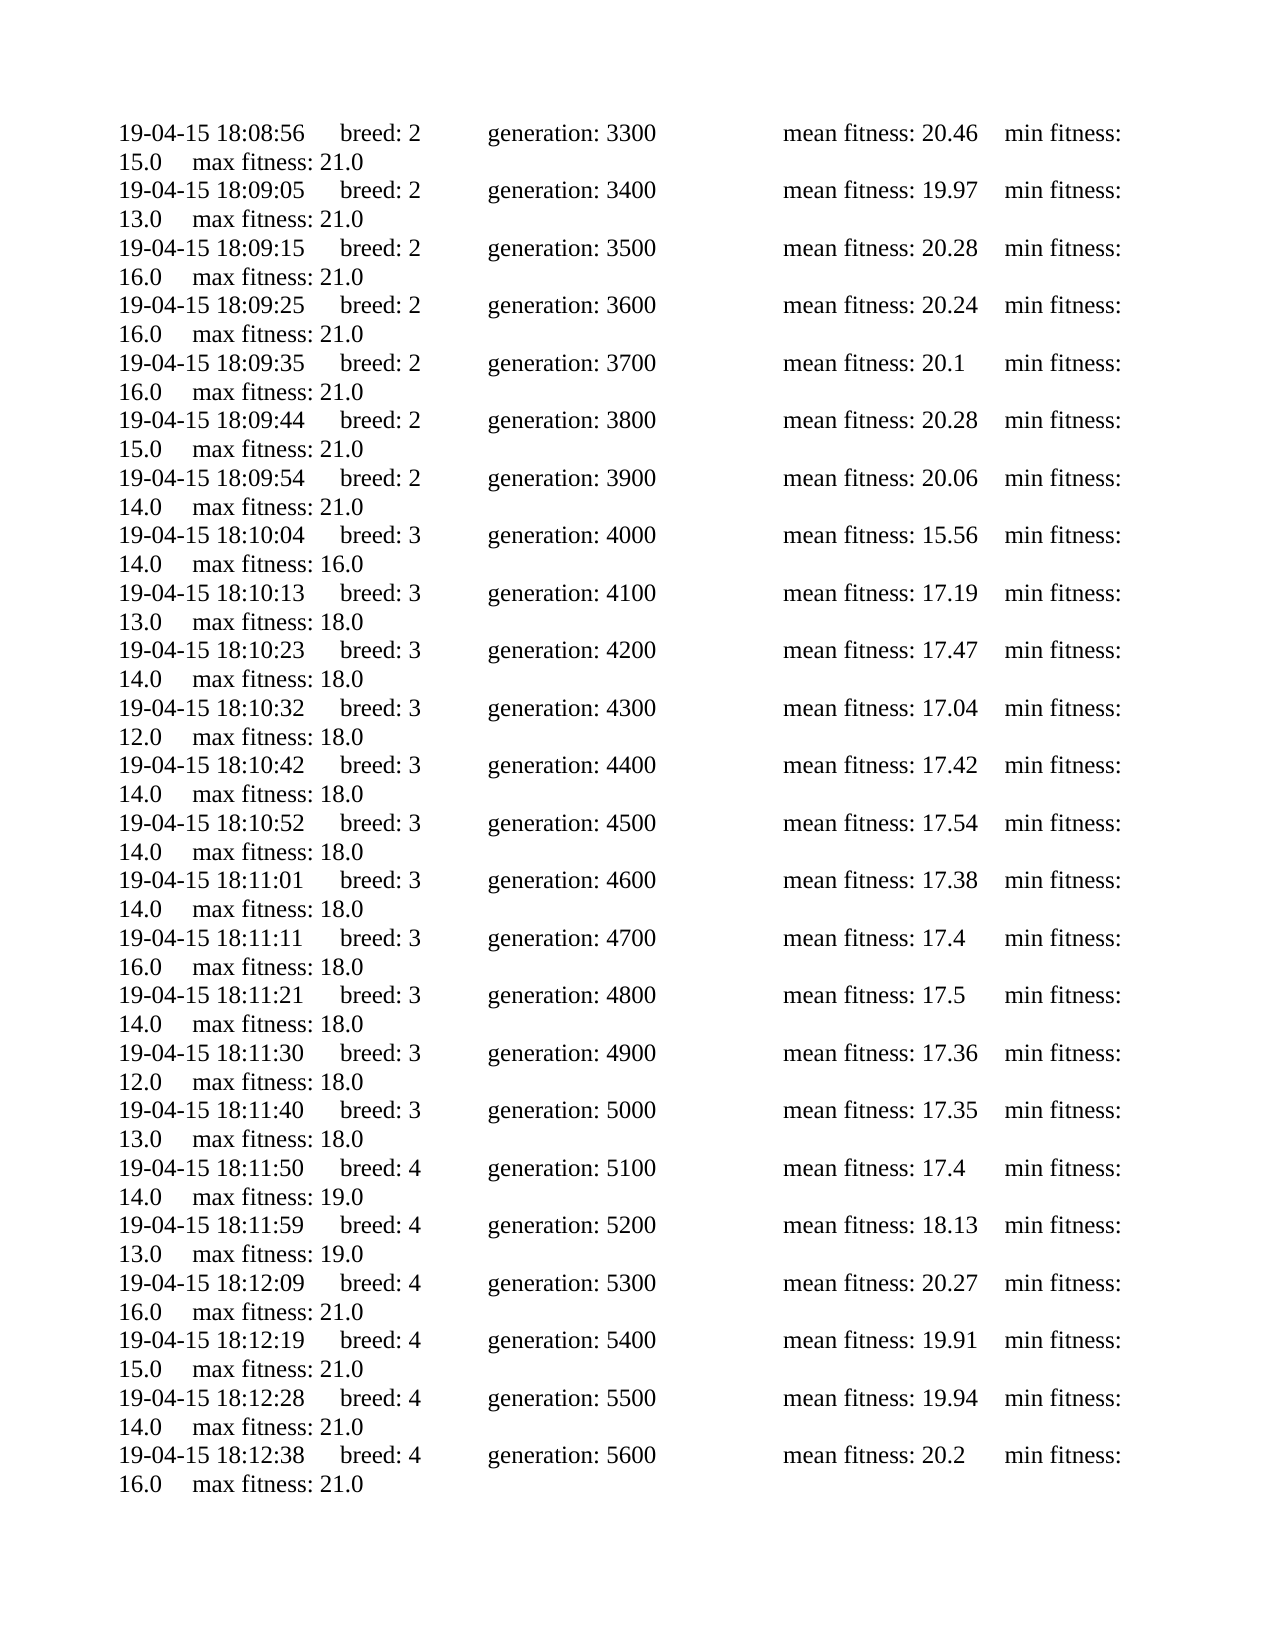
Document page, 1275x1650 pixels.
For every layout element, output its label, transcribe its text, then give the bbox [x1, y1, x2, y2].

text 19-04-15 18:10:23 breed: 3 generation: 4200 mean fitness: 17.47 min fitness: 14.0 max fitness: 18.0 [118, 636, 1157, 693]
text 19-04-15 18:11:01 breed: 3 generation: 4600 mean fitness: 17.38 min fitness: 14.0 max fitness: 18.0 [118, 866, 1157, 923]
text 19-04-15 18:09:35 breed: 2 generation: 3700 mean fitness: 20.1 min fitness: 16.0 max fitness: 21.0 [118, 348, 1157, 406]
text 19-04-15 18:11:30 breed: 3 generation: 4900 mean fitness: 17.36 min fitness: 12.0 max fitness: 18.0 [118, 1038, 1157, 1096]
text 19-04-15 18:10:04 breed: 3 generation: 4000 mean fitness: 15.56 min fitness: 14.0 max fitness: 16.0 [118, 521, 1157, 578]
text 19-04-15 18:09:25 breed: 2 generation: 3600 mean fitness: 20.24 min fitness: 16.0 max fitness: 21.0 [118, 291, 1157, 348]
text 19-04-15 18:11:21 breed: 3 generation: 4800 mean fitness: 17.5 min fitness: 14.0 max fitness: 18.0 [118, 981, 1157, 1038]
text 19-04-15 18:12:09 breed: 4 generation: 5300 mean fitness: 20.27 min fitness: 16.0 max fitness: 21.0 [118, 1268, 1157, 1326]
text 19-04-15 18:12:38 breed: 4 generation: 5600 mean fitness: 20.2 min fitness: 16.0 max fitness: 21.0 [118, 1441, 1157, 1498]
text 19-04-15 18:10:42 breed: 3 generation: 4400 mean fitness: 17.42 min fitness: 14.0 max fitness: 18.0 [118, 751, 1157, 808]
text 19-04-15 18:12:19 breed: 4 generation: 5400 mean fitness: 19.91 min fitness: 15.0 max fitness: 21.0 [118, 1326, 1157, 1383]
text 19-04-15 18:08:56 breed: 2 generation: 3300 mean fitness: 20.46 min fitness: 15.0 max fitness: 21.0 [118, 118, 1157, 176]
text 19-04-15 18:11:59 breed: 4 generation: 5200 mean fitness: 18.13 min fitness: 13.0 max fitness: 19.0 [118, 1211, 1157, 1268]
text 19-04-15 18:11:50 breed: 4 generation: 5100 mean fitness: 17.4 min fitness: 14.0 max fitness: 19.0 [118, 1153, 1157, 1211]
text 19-04-15 18:09:44 breed: 2 generation: 3800 mean fitness: 20.28 min fitness: 15.0 max fitness: 21.0 [118, 406, 1157, 463]
text 19-04-15 18:09:54 breed: 2 generation: 3900 mean fitness: 20.06 min fitness: 14.0 max fitness: 21.0 [118, 463, 1157, 521]
text 19-04-15 18:10:13 breed: 3 generation: 4100 mean fitness: 17.19 min fitness: 13.0 max fitness: 18.0 [118, 578, 1157, 636]
text 19-04-15 18:11:40 breed: 3 generation: 5000 mean fitness: 17.35 min fitness: 13.0 max fitness: 18.0 [118, 1096, 1157, 1153]
text 19-04-15 18:12:28 breed: 4 generation: 5500 mean fitness: 19.94 min fitness: 14.0 max fitness: 21.0 [118, 1383, 1157, 1441]
text 19-04-15 18:09:05 breed: 2 generation: 3400 mean fitness: 19.97 min fitness: 13.0 max fitness: 21.0 [118, 176, 1157, 233]
text 19-04-15 18:11:11 breed: 3 generation: 4700 mean fitness: 17.4 min fitness: 16.0 max fitness: 18.0 [118, 923, 1157, 981]
text 19-04-15 18:10:52 breed: 3 generation: 4500 mean fitness: 17.54 min fitness: 14.0 max fitness: 18.0 [118, 808, 1157, 866]
text 19-04-15 18:10:32 breed: 3 generation: 4300 mean fitness: 17.04 min fitness: 12.0 max fitness: 18.0 [118, 693, 1157, 751]
text 19-04-15 18:09:15 breed: 2 generation: 3500 mean fitness: 20.28 min fitness: 16.0 max fitness: 21.0 [118, 233, 1157, 291]
